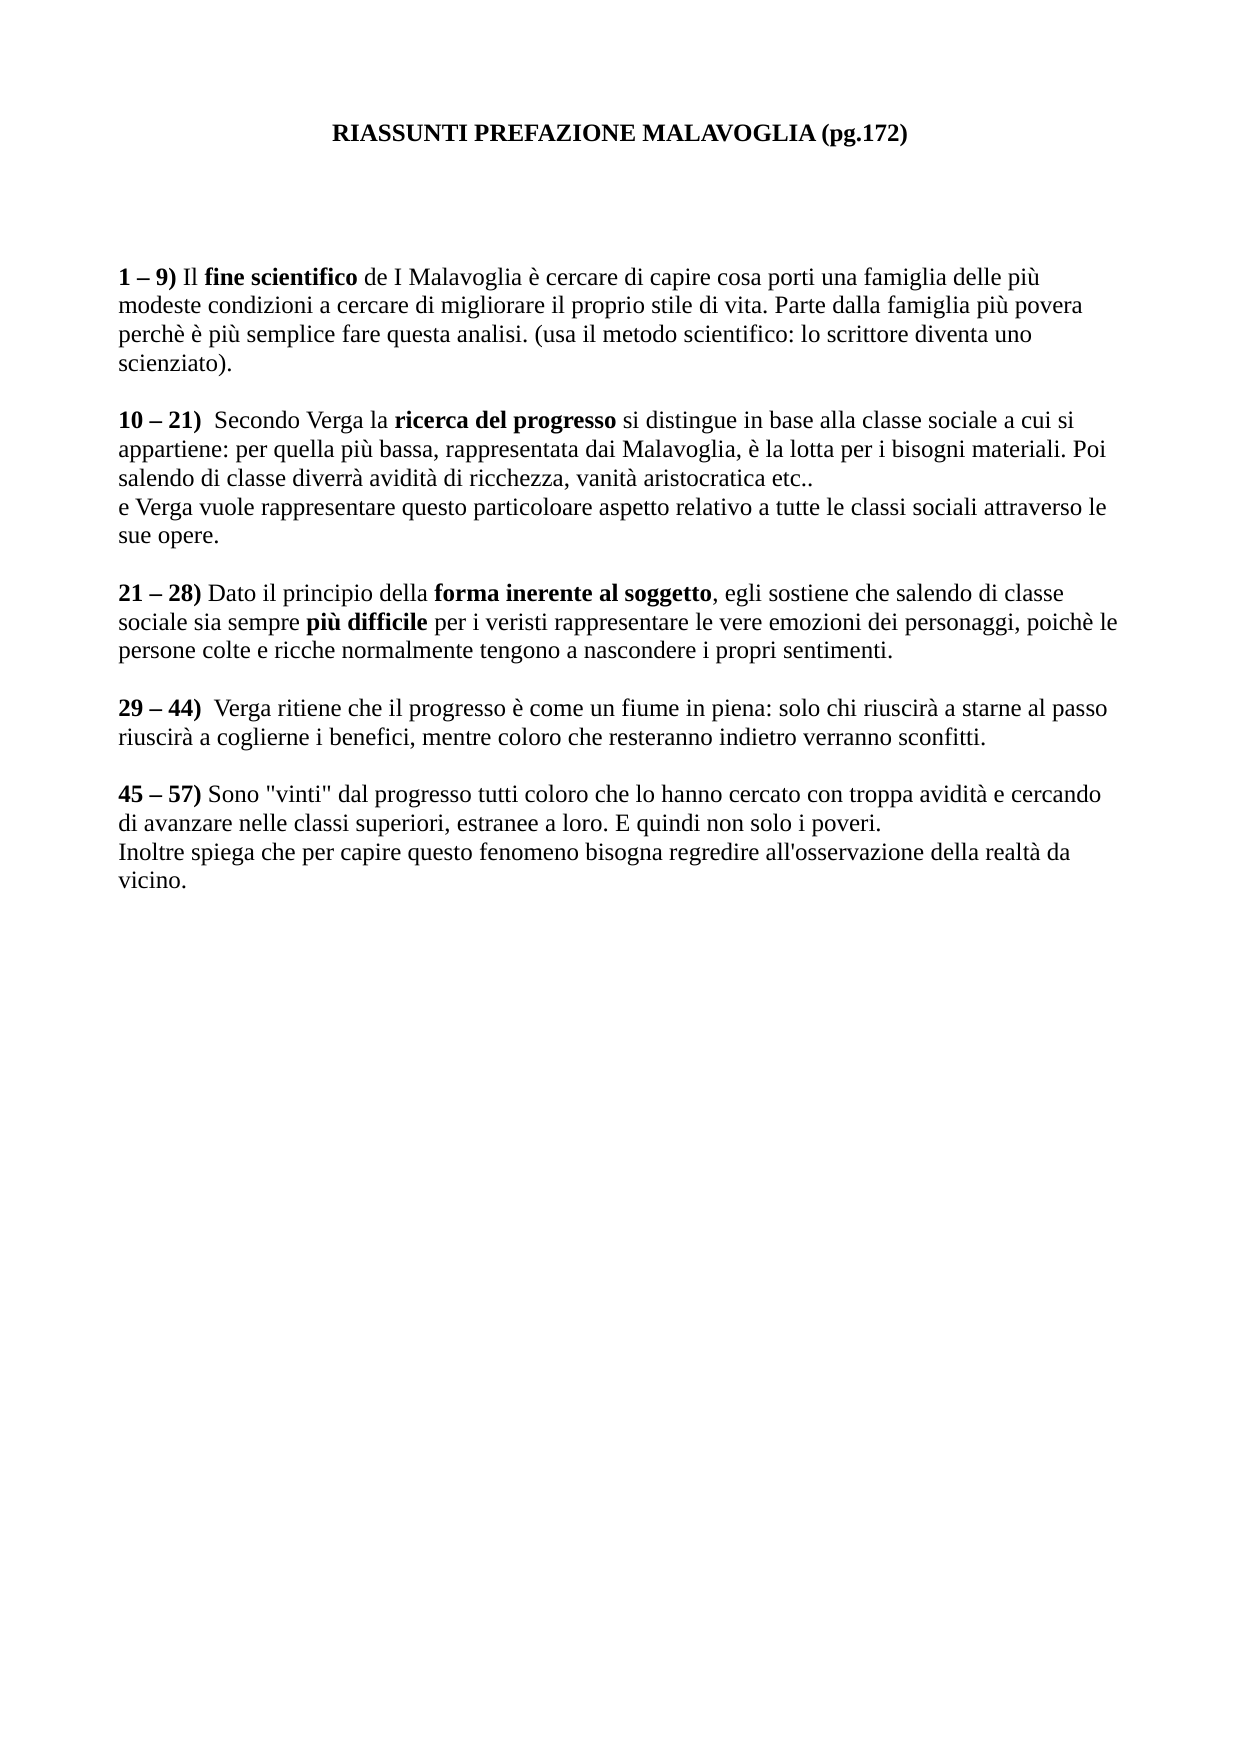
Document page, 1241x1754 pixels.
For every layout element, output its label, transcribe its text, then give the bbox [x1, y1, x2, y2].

text 10 – 21) Secondo Verga la ricerca del progresso si distingue in base alla classe sociale a cui si appartiene: per quella più bassa, rappresentata dai Malavoglia, è la lotta per i bisogni materiali. Poi salendo di classe diverrà avidità di ricchezza, vanità aristocratica etc.. [118, 406, 1122, 492]
text 29 – 44) Verga ritiene che il progresso è come un fiume in piena: solo chi riuscirà a starne al passo riuscirà a coglierne i benefici, mentre coloro che resteranno indietro verranno sconfitti. [118, 693, 1122, 751]
text 21 – 28) Dato il principio della forma inerente al soggetto, egli sostiene che salendo di classe sociale sia sempre più difficile per i veristi rappresentare le vere emozioni dei personaggi, poichè le persone colte e ricche normalmente tengono a nascondere i propri sentimenti. [118, 578, 1122, 664]
text e Verga vuole rappresentare questo particoloare aspetto relativo a tutte le classi sociali attraverso le sue opere. [118, 492, 1122, 549]
text 1 – 9) Il fine scientifico de I Malavoglia è cercare di capire cosa porti una famiglia delle più modeste condizioni a cercare di migliorare il proprio stile di vita. Parte dalla famiglia più povera perchè è più semplice fare questa analisi. (usa il metodo scientifico: lo scrittore diventa uno scienziato). [118, 262, 1122, 377]
text 45 – 57) Sono "vinti" dal progresso tutti coloro che lo hanno cercato con troppa avidità e cercando di avanzare nelle classi superiori, estranee a loro. E quindi non solo i poveri. [118, 779, 1122, 837]
text RIASSUNTI PREFAZIONE MALAVOGLIA (pg.172) [118, 118, 1122, 147]
text Inoltre spiega che per capire questo fenomeno bisogna regredire all'osservazione della realtà da vicino. [118, 837, 1122, 894]
